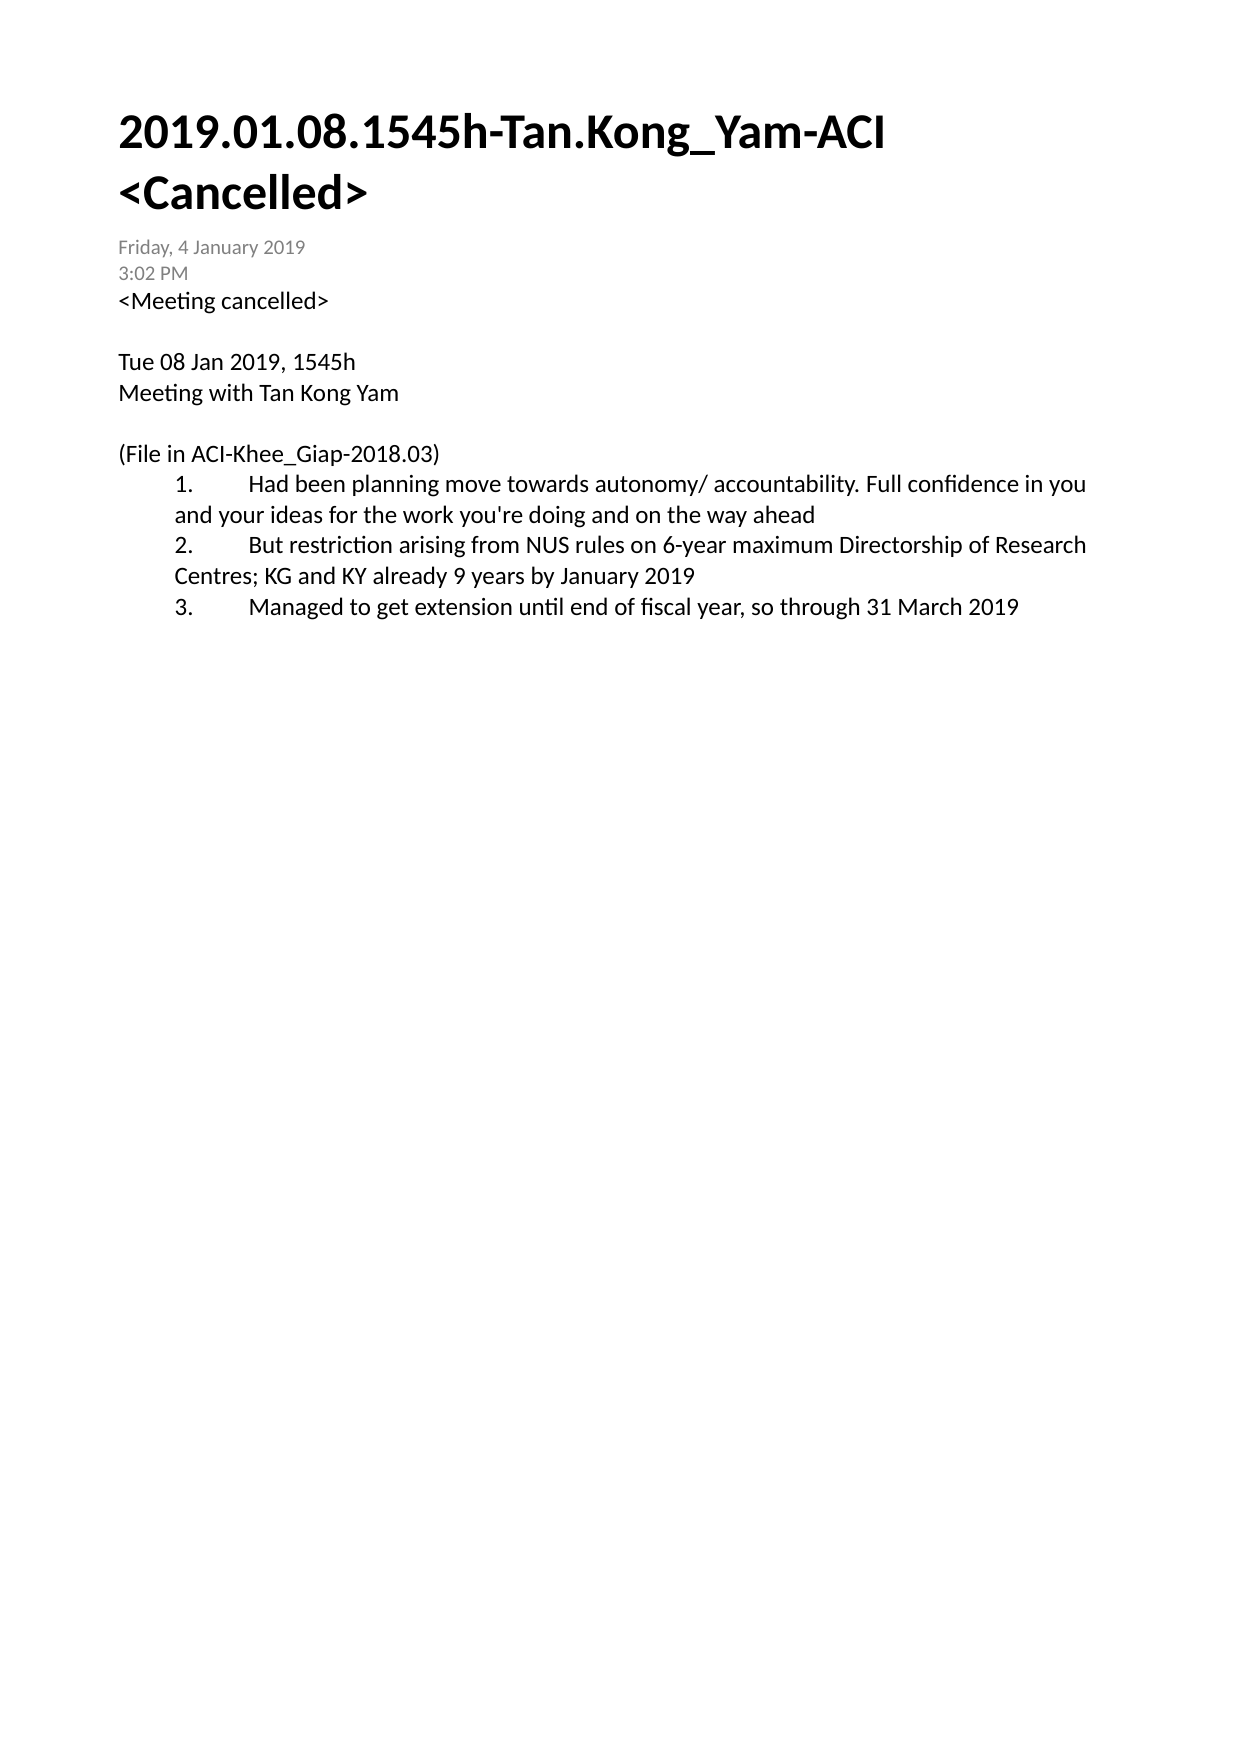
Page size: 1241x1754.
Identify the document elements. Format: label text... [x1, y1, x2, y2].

text (File in ACI-Khee_Giap-2018.03) [118, 438, 1122, 468]
text Friday, 4 January 2019 [118, 234, 1122, 260]
text 3:02 PM [118, 260, 1122, 285]
list Managed to get extension until end of fiscal year, so through 31 March 2019 [174, 591, 1122, 621]
text <Meeting cancelled> [118, 285, 1122, 316]
subtitle 2019.01.08.1545h-Tan.Kong_Yam-ACI <Cancelled> [118, 100, 1122, 222]
text Tue 08 Jan 2019, 1545h [118, 346, 1122, 377]
list Had been planning move towards autonomy/ accountability. Full confidence in you and your ideas for the work you're doing and on the way ahead [174, 468, 1122, 529]
list But restriction arising from NUS rules on 6-year maximum Directorship of Research Centres; KG and KY already 9 years by January 2019 [174, 529, 1122, 591]
text Meeting with Tan Kong Yam [118, 377, 1122, 407]
